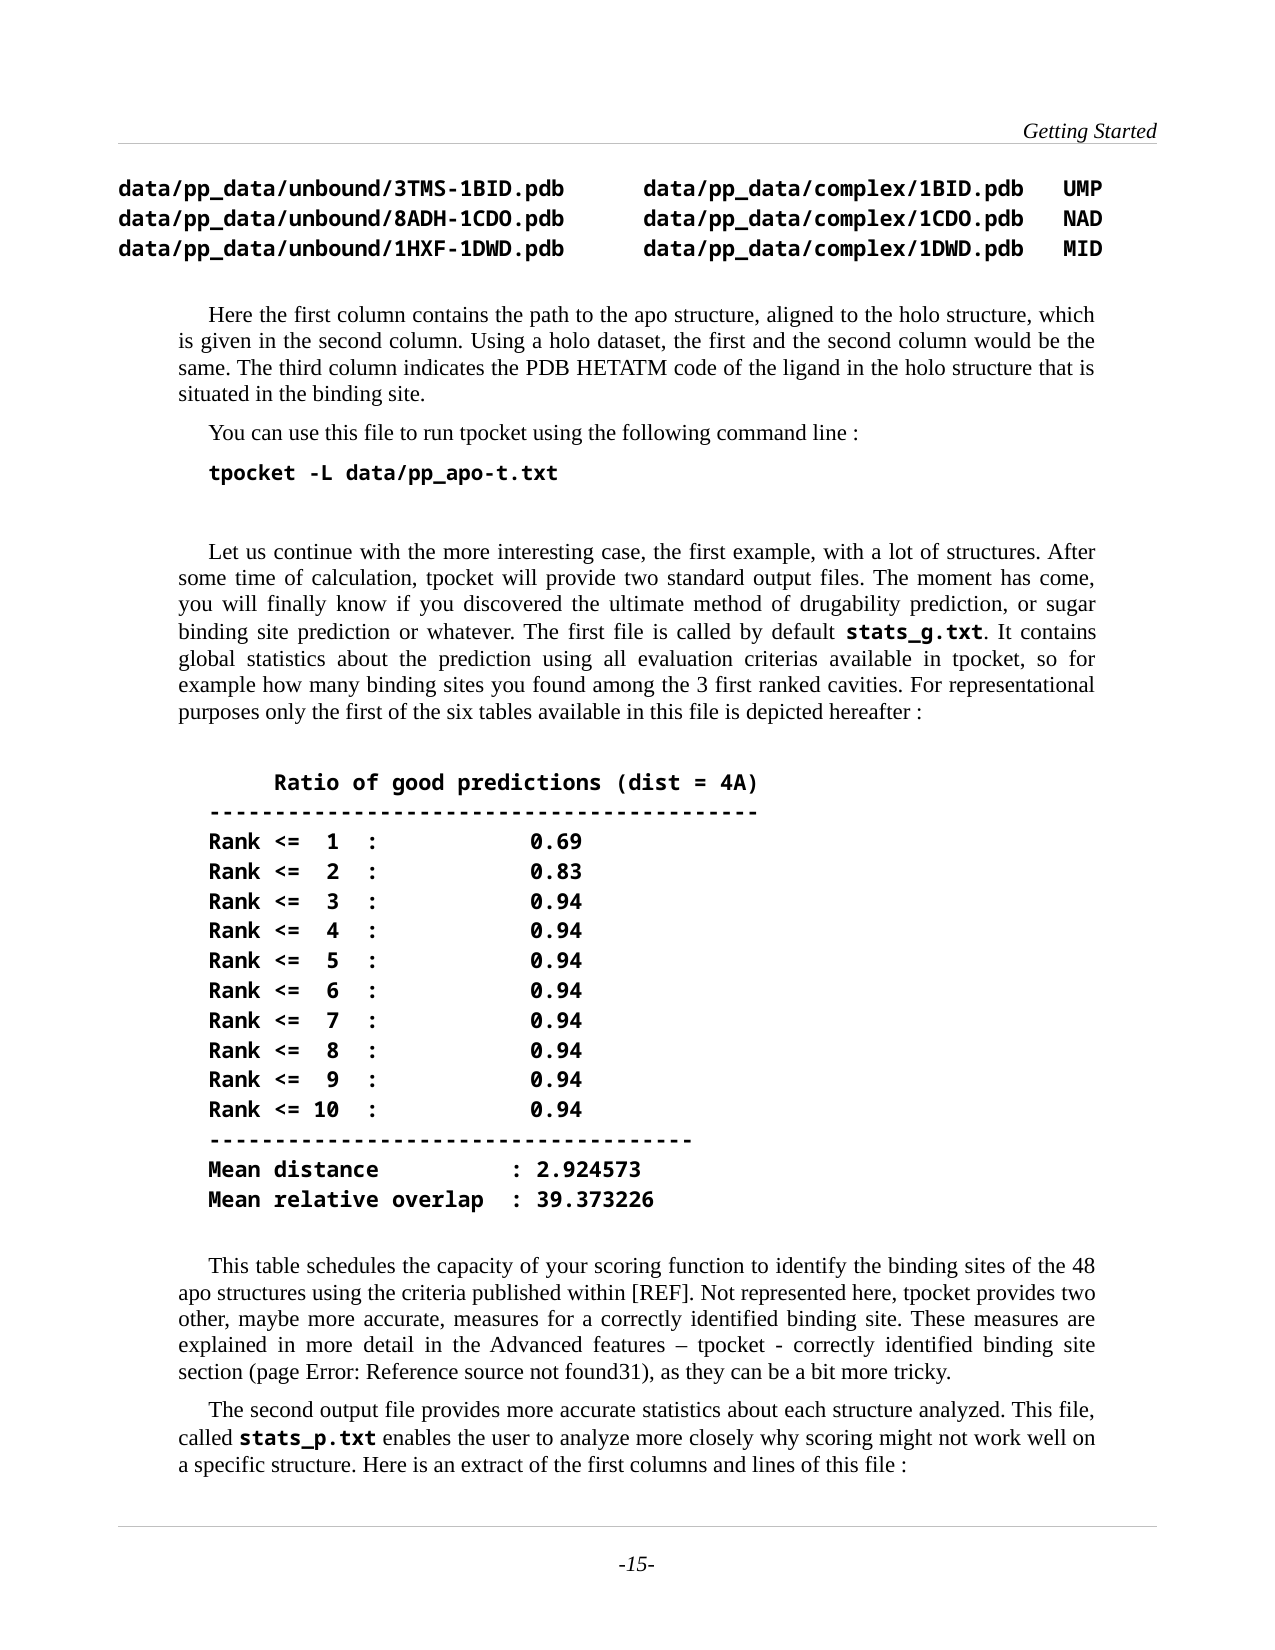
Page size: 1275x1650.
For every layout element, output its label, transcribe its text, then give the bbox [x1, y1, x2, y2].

text Rank <= 10 : 0.94 [208, 1094, 1157, 1124]
text Here the first column contains the path to the apo structure, aligned to the holo structure, which is given in the second column. Using a holo dataset, the first and the second column would be the same. The third column indicates the PDB HETATM code of the ligand in the holo structure that is situated in the binding site. [178, 301, 1097, 407]
text data/pp_data/unbound/1HXF-1DWD.pdb data/pp_data/complex/1DWD.pdb MID [118, 232, 1157, 262]
text data/pp_data/unbound/3TMS-1BID.pdb data/pp_data/complex/1BID.pdb UMP [118, 173, 1157, 203]
text Rank <= 1 : 0.69 [208, 826, 1157, 856]
text Rank <= 3 : 0.94 [208, 886, 1157, 916]
text Rank <= 2 : 0.83 [208, 856, 1157, 886]
text Ratio of good predictions (dist = 4A) [208, 767, 1157, 796]
text Rank <= 8 : 0.94 [208, 1035, 1157, 1064]
text Mean distance : 2.924573 [208, 1154, 1157, 1184]
text Rank <= 9 : 0.94 [208, 1064, 1157, 1094]
text The second output file provides more accurate statistics about each structure analyzed. This file, called stats_p.txt enables the user to analyze more closely why scoring might not work well on a specific structure. Here is an extract of the first columns and lines of this file : [178, 1397, 1097, 1478]
text data/pp_data/unbound/8ADH-1CDO.pdb data/pp_data/complex/1CDO.pdb NAD [118, 203, 1157, 232]
text Rank <= 7 : 0.94 [208, 1005, 1157, 1035]
text Mean relative overlap : 39.373226 [208, 1184, 1157, 1213]
text ------------------------------------------ [208, 796, 1157, 826]
text Rank <= 5 : 0.94 [208, 945, 1157, 975]
text Let us continue with the more interesting case, the first example, with a lot of structures. After some time of calculation, tpocket will provide two standard output files. The moment has come, you will finally know if you discovered the ultimate method of drugability prediction, or sugar binding site prediction or whatever. The first file is called by default stats_g.txt. It contains global statistics about the prediction using all evaluation criterias available in tpocket, so for example how many binding sites you found among the 3 first ranked cavities. For representational purposes only the first of the six tables available in this file is depicted hereafter : [178, 538, 1097, 724]
text Rank <= 4 : 0.94 [208, 916, 1157, 945]
text This table schedules the capacity of your scoring function to identify the binding sites of the 48 apo structures using the criteria published within [REF]. Not represented here, tpocket provides two other, maybe more accurate, measures for a correctly identified binding site. These measures are explained in more detail in the Advanced features – tpocket - correctly identified binding site section (page Error: Reference source not found32), as they can be a bit more tricky. [178, 1252, 1097, 1384]
text tpocket -L data/pp_apo-t.txt [178, 458, 1097, 486]
text ------------------------------------- [208, 1124, 1157, 1154]
text You can use this file to run tpocket using the following command line : [178, 419, 1097, 445]
text Rank <= 6 : 0.94 [208, 975, 1157, 1005]
